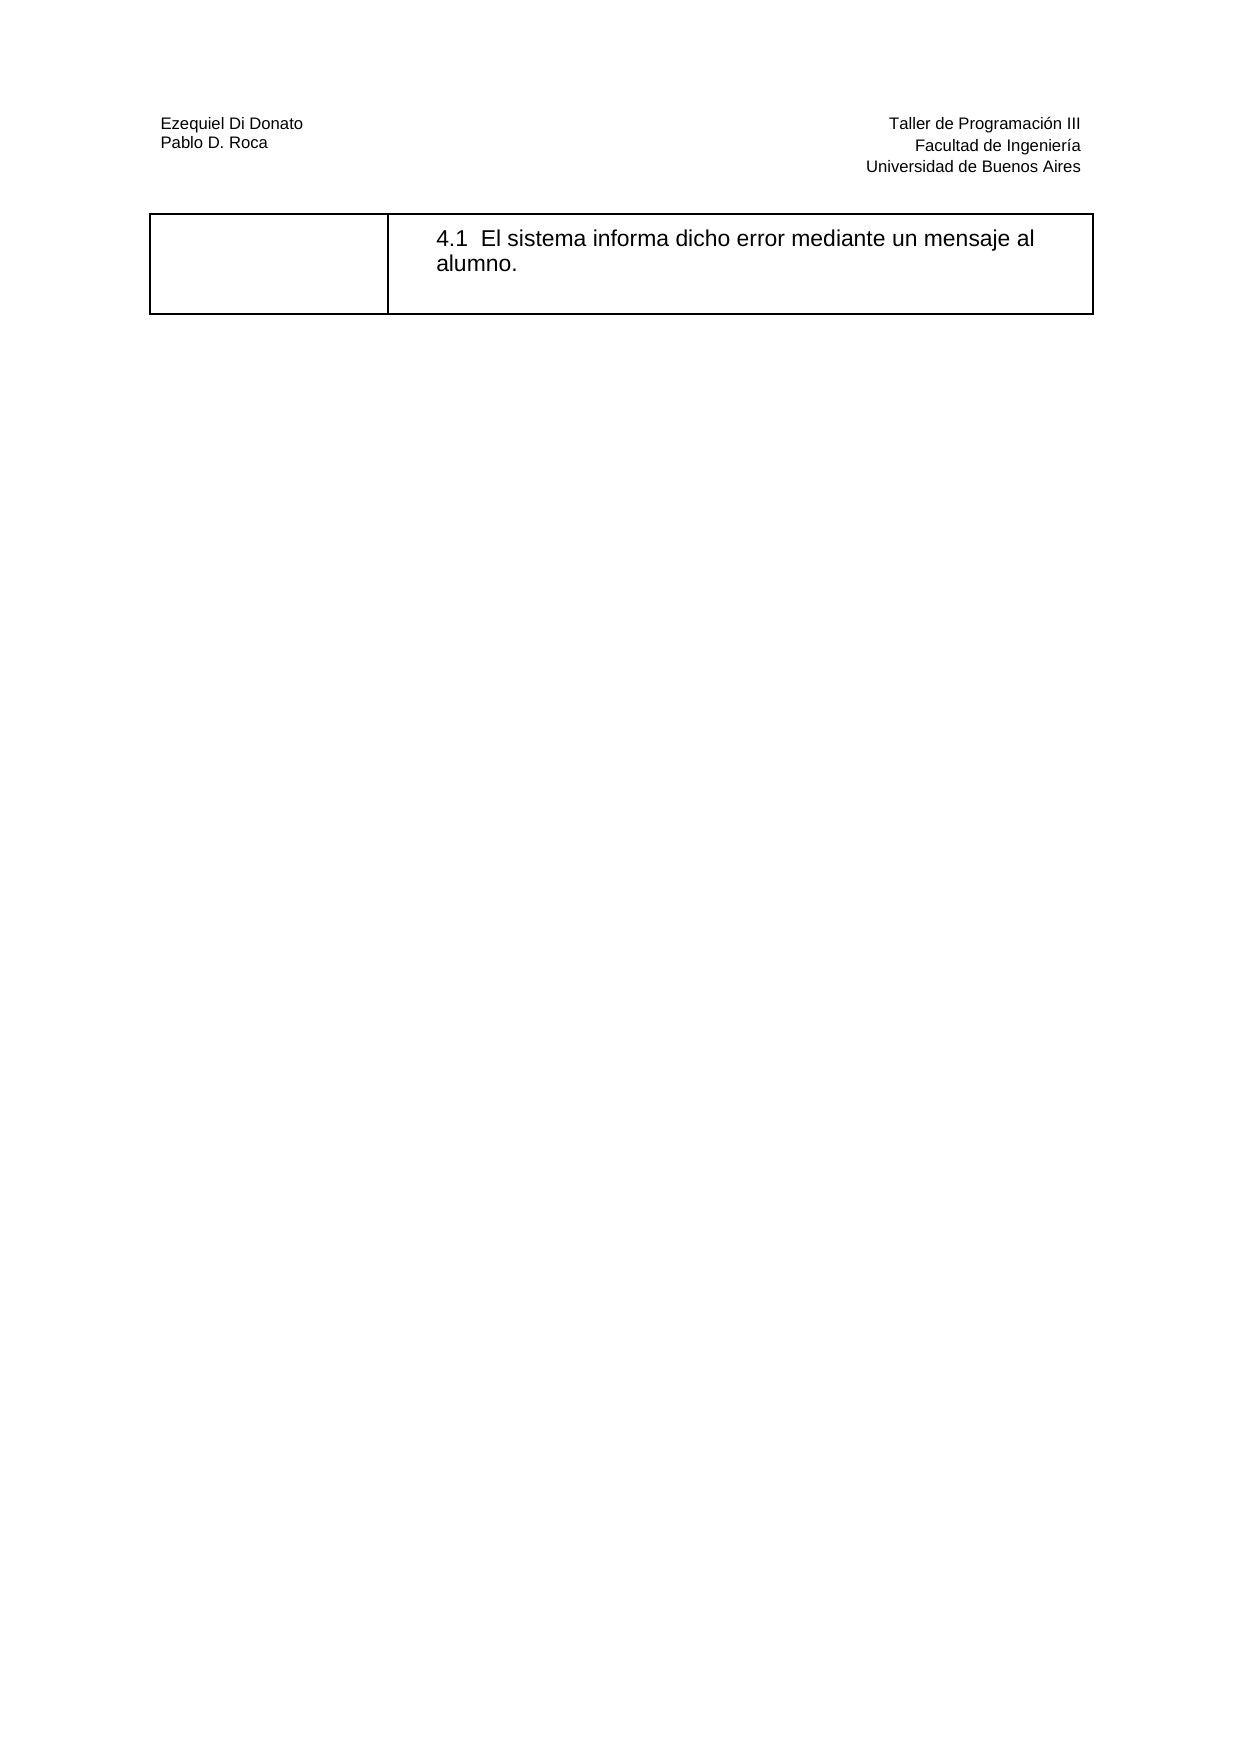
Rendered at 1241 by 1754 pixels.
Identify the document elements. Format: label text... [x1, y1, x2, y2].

table_cell [151, 215, 387, 313]
table_cell 4.1 El sistema informa dicho error mediante un mensaje al alumno. [389, 215, 1092, 313]
